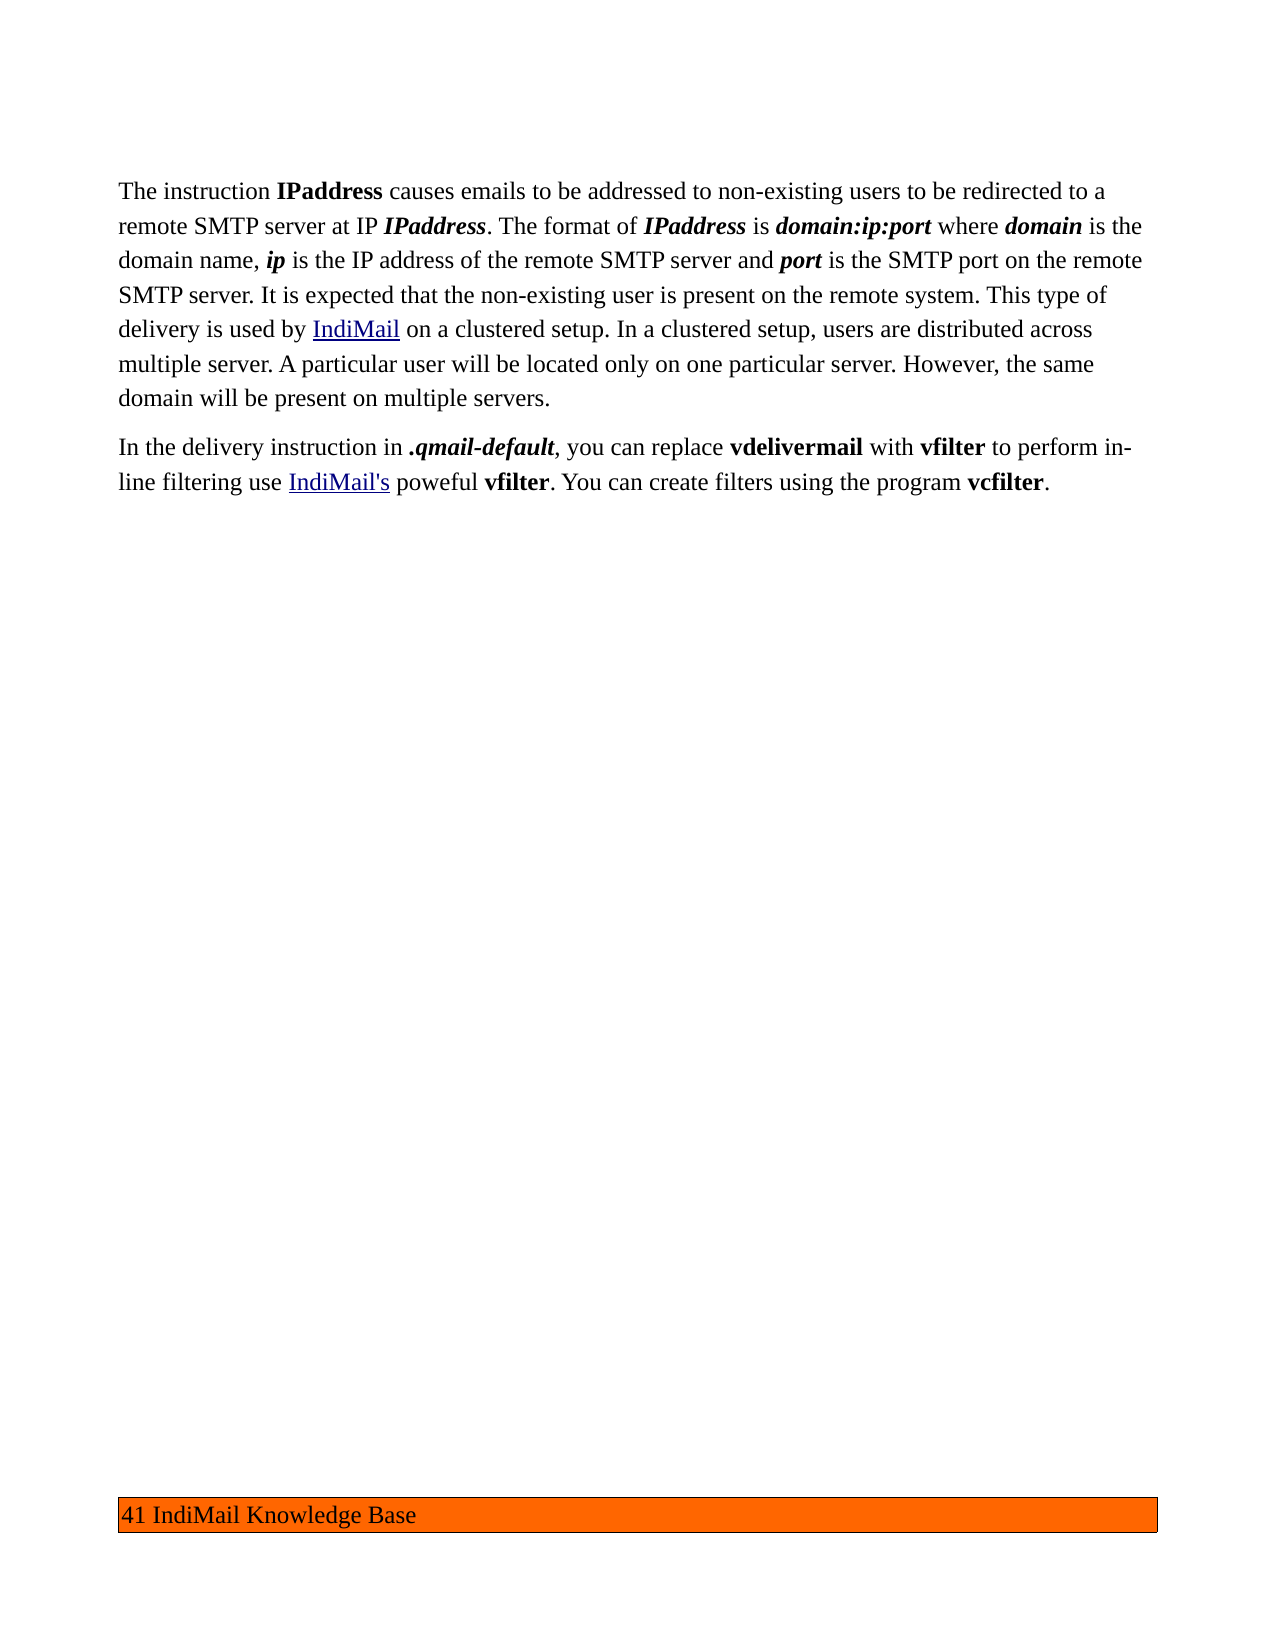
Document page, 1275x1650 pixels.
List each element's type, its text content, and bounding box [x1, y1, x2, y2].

text In the delivery instruction in .qmail-default, you can replace vdelivermail with vfilter to perform in-line filtering use IndiMail's poweful vfilter. You can create filters using the program vcfilter. [118, 432, 1157, 496]
text The instruction IPaddress causes emails to be addressed to non-existing users to be redirected to a remote SMTP server at IP IPaddress. The format of IPaddress is domain:ip:port where domain is the domain name, ip is the IP address of the remote SMTP server and port is the SMTP port on the remote SMTP server. It is expected that the non-existing user is present on the remote system. This type of delivery is used by IndiMail on a clustered setup. In a clustered setup, users are distributed across multiple server. A particular user will be located only on one particular server. However, the same domain will be present on multiple servers. [118, 176, 1157, 412]
